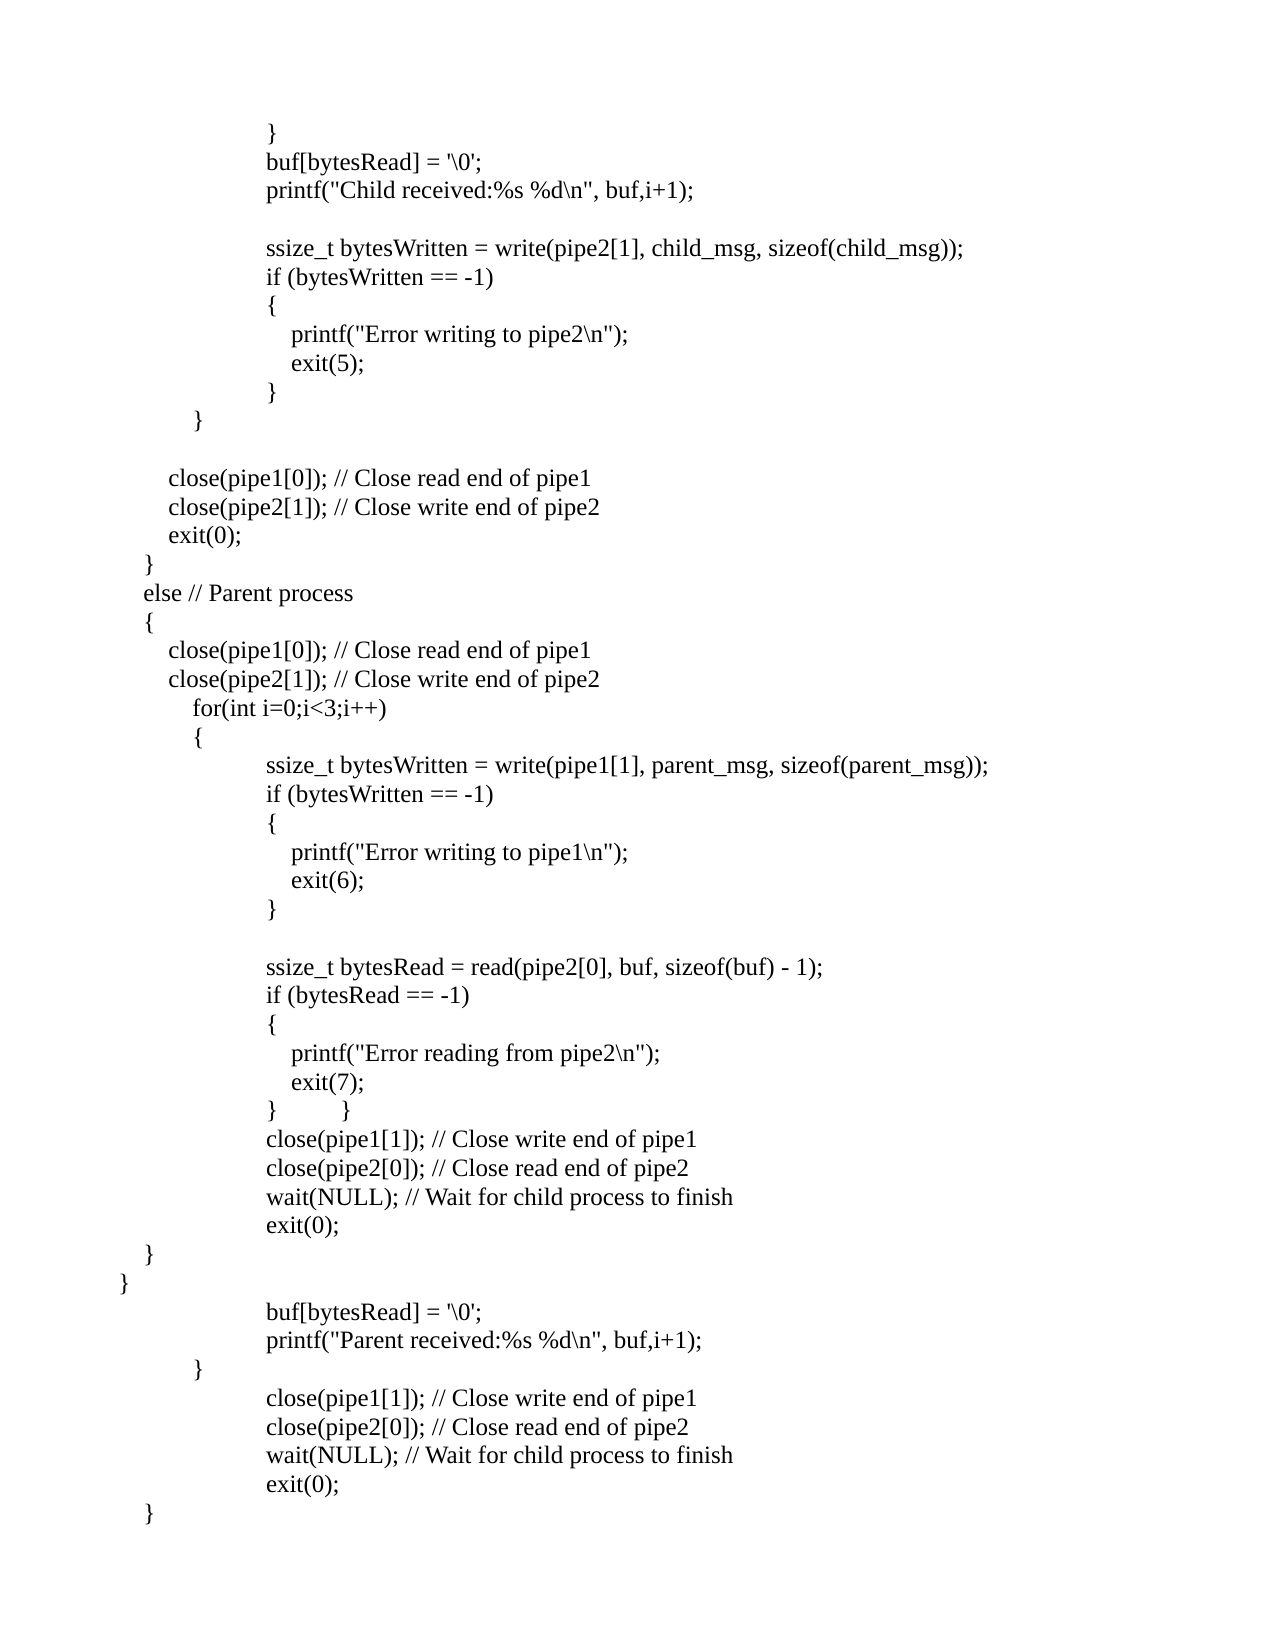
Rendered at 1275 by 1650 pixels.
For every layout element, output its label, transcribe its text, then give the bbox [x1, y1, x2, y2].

text close(pipe2[0]); // Close read end of pipe2 [118, 1153, 1157, 1182]
text } [118, 894, 1157, 923]
text exit(6); [118, 866, 1157, 894]
text exit(7); [118, 1067, 1157, 1096]
text printf("Child received:%s %d\n", buf,i+1); [118, 176, 1157, 204]
text } [118, 1268, 1157, 1297]
text exit(0); [118, 521, 1157, 549]
text } [118, 549, 1157, 578]
text } [118, 1239, 1157, 1268]
text close(pipe1[0]); // Close read end of pipe1 [118, 463, 1157, 492]
text if (bytesWritten == -1) [118, 262, 1157, 291]
text { [118, 1009, 1157, 1038]
text close(pipe2[1]); // Close write end of pipe2 [118, 664, 1157, 693]
text close(pipe2[1]); // Close write end of pipe2 [118, 492, 1157, 521]
text } } [118, 1096, 1157, 1124]
text ssize_t bytesWritten = write(pipe1[1], parent_msg, sizeof(parent_msg)); [118, 751, 1157, 779]
text } [118, 377, 1157, 406]
text buf[bytesRead] = '\0'; [118, 147, 1157, 176]
text close(pipe1[1]); // Close write end of pipe1 [118, 1383, 1157, 1412]
text buf[bytesRead] = '\0'; [118, 1297, 1157, 1326]
text for(int i=0;i<3;i++) [118, 693, 1157, 722]
text exit(5); [118, 348, 1157, 377]
text wait(NULL); // Wait for child process to finish [118, 1441, 1157, 1469]
text } [118, 1498, 1157, 1527]
text { [118, 607, 1157, 636]
text } [118, 406, 1157, 434]
text exit(0); [118, 1469, 1157, 1498]
text close(pipe1[0]); // Close read end of pipe1 [118, 636, 1157, 664]
text printf("Parent received:%s %d\n", buf,i+1); [118, 1326, 1157, 1354]
text else // Parent process [118, 578, 1157, 607]
text { [118, 291, 1157, 319]
text ssize_t bytesRead = read(pipe2[0], buf, sizeof(buf) - 1); [118, 952, 1157, 981]
text { [118, 808, 1157, 837]
text close(pipe2[0]); // Close read end of pipe2 [118, 1412, 1157, 1441]
text if (bytesWritten == -1) [118, 779, 1157, 808]
text exit(0); [118, 1211, 1157, 1239]
text printf("Error writing to pipe2\n"); [118, 319, 1157, 348]
text wait(NULL); // Wait for child process to finish [118, 1182, 1157, 1211]
text printf("Error reading from pipe2\n"); [118, 1038, 1157, 1067]
text ssize_t bytesWritten = write(pipe2[1], child_msg, sizeof(child_msg)); [118, 233, 1157, 262]
text { [118, 722, 1157, 751]
text } [118, 118, 1157, 147]
text close(pipe1[1]); // Close write end of pipe1 [118, 1124, 1157, 1153]
text } [118, 1354, 1157, 1383]
text printf("Error writing to pipe1\n"); [118, 837, 1157, 866]
text if (bytesRead == -1) [118, 981, 1157, 1009]
